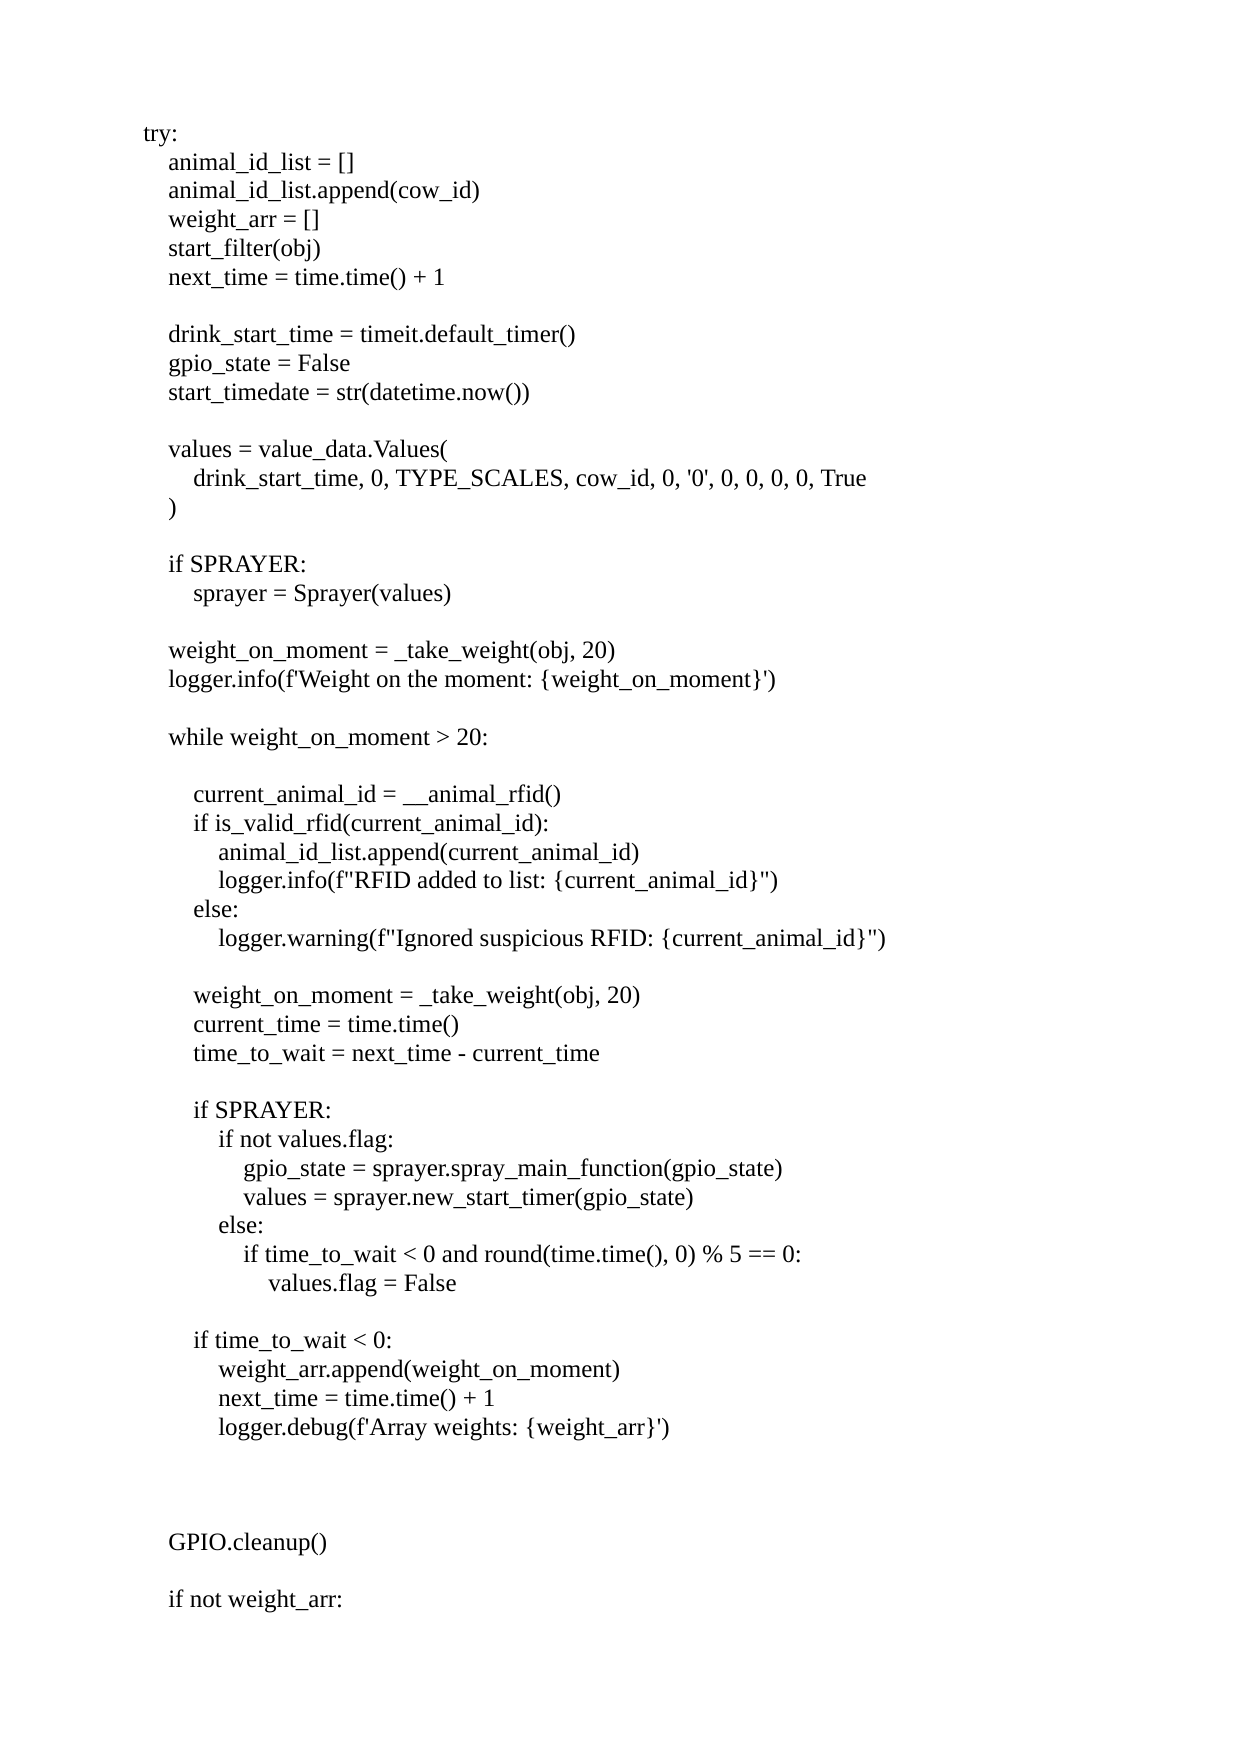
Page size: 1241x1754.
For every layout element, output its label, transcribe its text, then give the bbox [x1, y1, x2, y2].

text try: animal_id_list = [] animal_id_list.append(cow_id) weight_arr = [] start_filter(obj) next_time = time.time() + 1 drink_start_time = timeit.default_timer() gpio_state = False start_timedate = str(datetime.now()) values = value_data.Values( drink_start_time, 0, TYPE_SCALES, cow_id, 0, '0', 0, 0, 0, 0, True ) if SPRAYER: sprayer = Sprayer(values) weight_on_moment = _take_weight(obj, 20) logger.info(f'Weight on the moment: {weight_on_moment}') while weight_on_moment > 20: current_animal_id = __animal_rfid() if is_valid_rfid(current_animal_id): animal_id_list.append(current_animal_id) logger.info(f"RFID added to list: {current_animal_id}") else: logger.warning(f"Ignored suspicious RFID: {current_animal_id}") weight_on_moment = _take_weight(obj, 20) current_time = time.time() time_to_wait = next_time - current_time if SPRAYER: if not values.flag: gpio_state = sprayer.spray_main_function(gpio_state) values = sprayer.new_start_timer(gpio_state) else: if time_to_wait < 0 and round(time.time(), 0) % 5 == 0: values.flag = False if time_to_wait < 0: weight_arr.append(weight_on_moment) next_time = time.time() + 1 logger.debug(f'Array weights: {weight_arr}') GPIO.cleanup() if not weight_arr: [118, 118, 1122, 1613]
